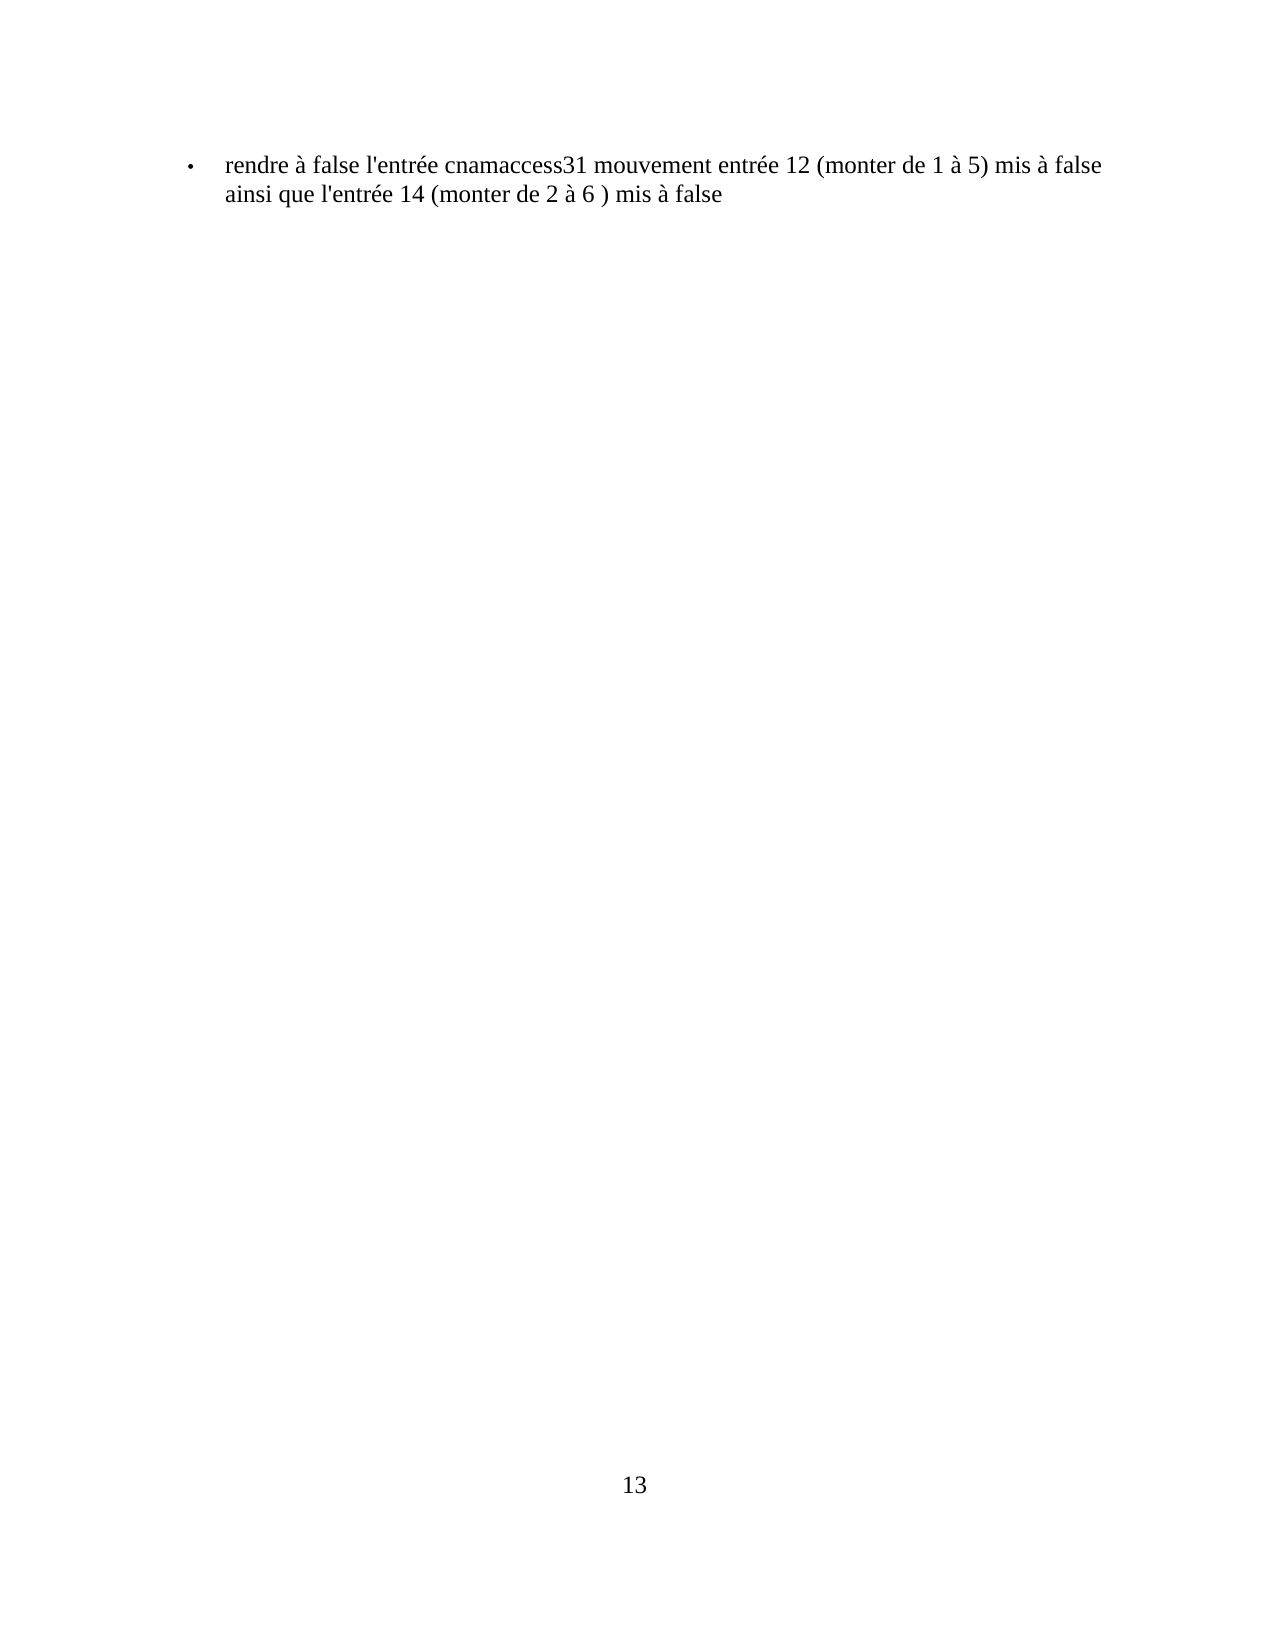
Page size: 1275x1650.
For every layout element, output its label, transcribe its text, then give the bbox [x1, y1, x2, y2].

list rendre à false l'entrée cnamaccess31 mouvement entrée 12 (monter de 1 à 5) mis à false ainsi que l'entrée 14 (monter de 2 à 6 ) mis à false [187, 150, 1125, 207]
